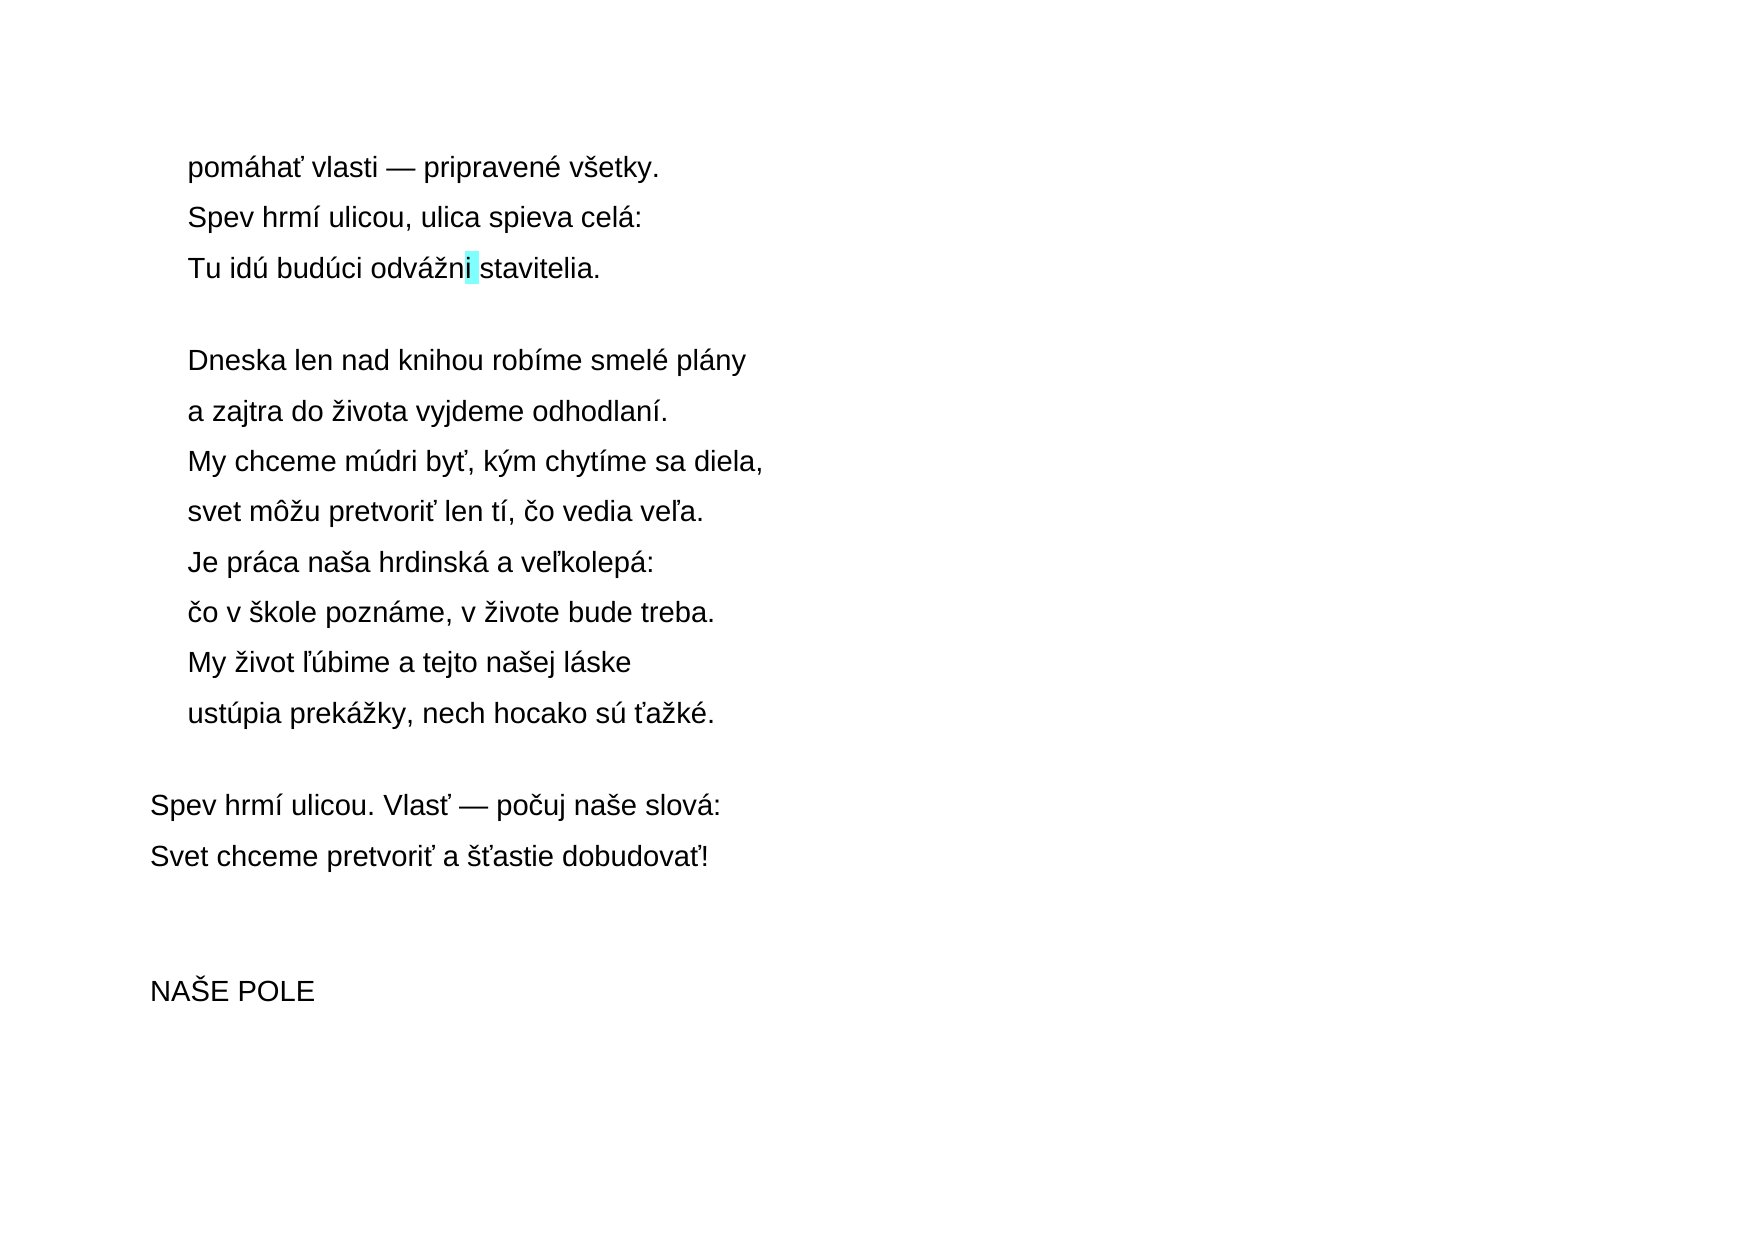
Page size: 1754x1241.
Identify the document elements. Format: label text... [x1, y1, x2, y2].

text Spev hrmí ulicou, ulica spieva celá: [150, 200, 1243, 234]
text Je práca naša hrdinská a veľkolepá: [150, 545, 1243, 578]
text NAŠE POLE [150, 974, 1243, 1008]
text Spev hrmí ulicou. Vlasť — počuj naše slová: [150, 788, 1243, 822]
text My život ľúbime a tejto našej láske [150, 645, 1243, 679]
text a zajtra do života vyjdeme odhodlaní. [150, 394, 1243, 427]
text pomáhať vlasti — pripravené všetky. [150, 150, 1243, 183]
text čo v škole poznáme, v živote bude treba. [150, 595, 1243, 628]
text Svet chceme pretvoriť a šťastie dobudovať! [150, 839, 1243, 872]
text Dneska len nad knihou robíme smelé plány [150, 343, 1243, 377]
text svet môžu pretvoriť len tí, čo vedia veľa. [150, 494, 1243, 528]
text ustúpia prekážky, nech hocako sú ťažké. [150, 696, 1243, 729]
text Tu idú budúci odvážni stavitelia. [150, 251, 1243, 284]
text My chceme múdri byť, kým chytíme sa diela, [150, 444, 1243, 478]
